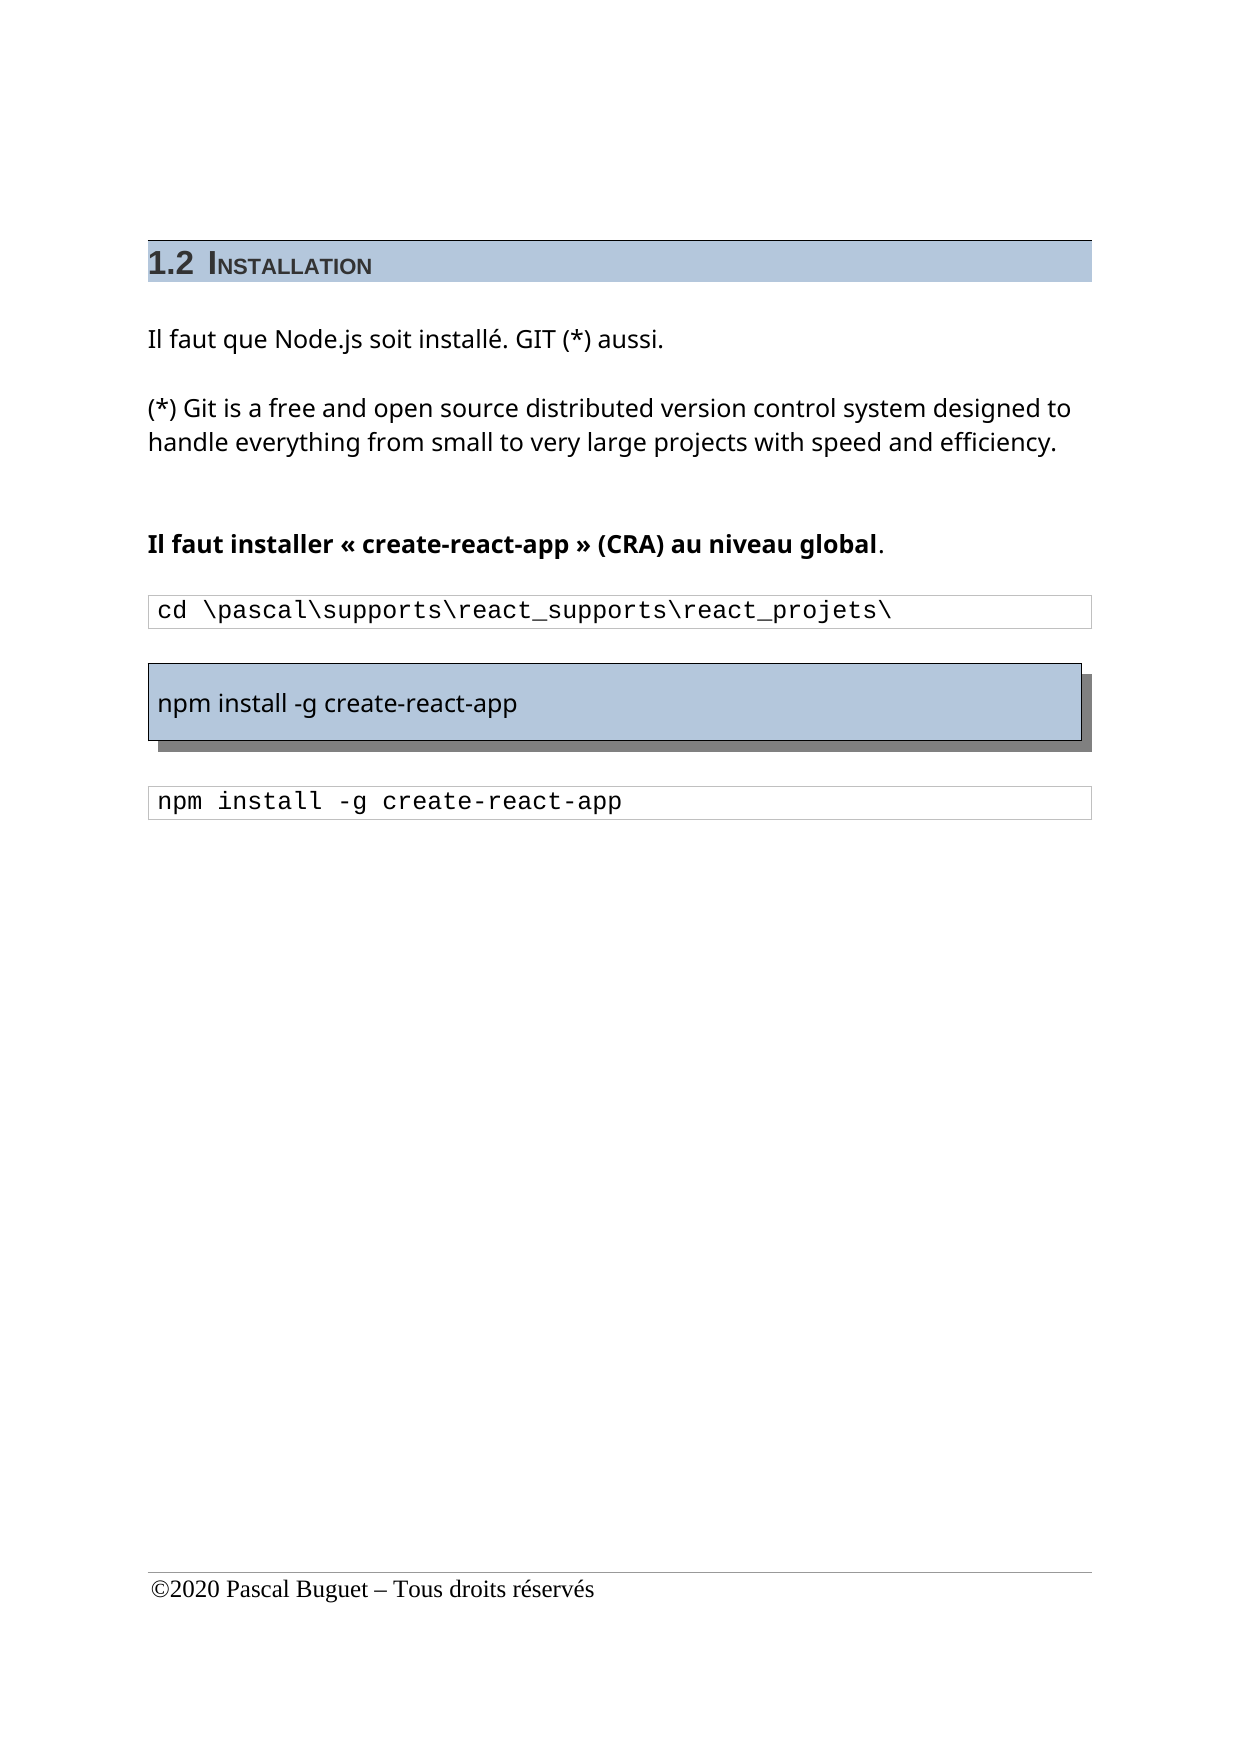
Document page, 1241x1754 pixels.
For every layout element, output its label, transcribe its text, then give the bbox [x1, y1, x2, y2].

subtitle Installation [148, 241, 1092, 282]
text (*) Git is a free and open source distributed version control system designed to handle everything from small to very large projects with speed and efficiency. [148, 390, 1092, 458]
text cd \pascal\supports\react_supports\react_projets\ [149, 596, 1091, 628]
text npm install -g create-react-app [149, 664, 1081, 740]
text Il faut que Node.js soit installé. GIT (*) aussi. [148, 322, 1092, 356]
text npm install -g create-react-app [149, 787, 1091, 819]
text Il faut installer « create-react-app » (CRA) au niveau global. [148, 527, 1092, 561]
